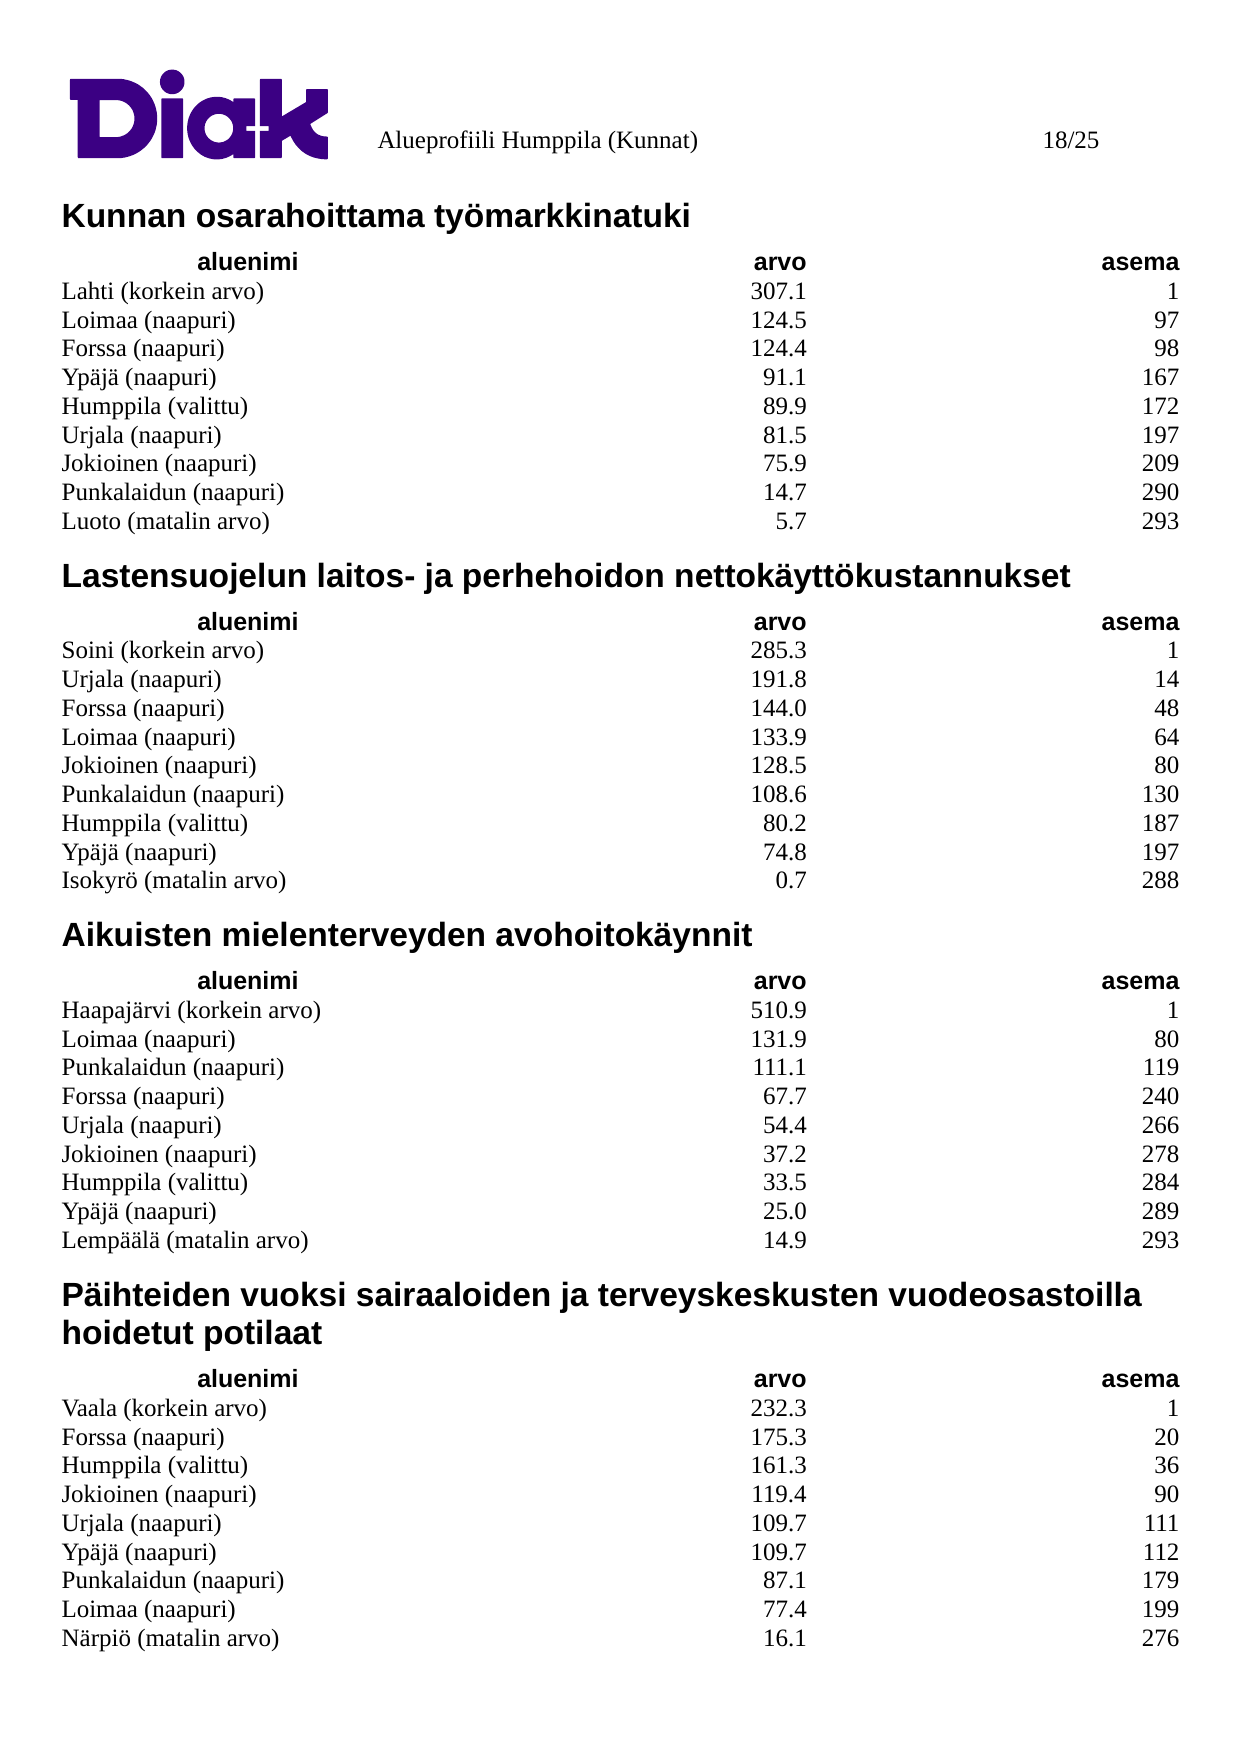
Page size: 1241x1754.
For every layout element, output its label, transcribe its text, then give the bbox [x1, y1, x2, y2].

table_cell 108.6 [434, 779, 806, 808]
table_cell 197 [806, 837, 1179, 866]
table_cell Punkalaidun (naapuri) [61, 477, 434, 506]
table_cell Ypäjä (naapuri) [61, 1196, 434, 1225]
table_cell 510.9 [434, 995, 806, 1024]
table_cell 14.7 [434, 477, 806, 506]
table_cell Urjala (naapuri) [61, 1110, 434, 1139]
table_cell 124.4 [434, 334, 806, 362]
table_cell 307.1 [434, 276, 806, 305]
table_cell 97 [806, 305, 1179, 333]
table_cell Urjala (naapuri) [61, 1508, 434, 1537]
table_header asema [806, 966, 1179, 995]
table_cell Forssa (naapuri) [61, 1422, 434, 1451]
table_cell 64 [806, 722, 1179, 751]
table_cell Jokioinen (naapuri) [61, 1479, 434, 1508]
table_cell 278 [806, 1139, 1179, 1167]
table_cell Forssa (naapuri) [61, 1081, 434, 1110]
table_cell Ypäjä (naapuri) [61, 837, 434, 866]
table_cell 179 [806, 1566, 1179, 1594]
table_cell 197 [806, 420, 1179, 448]
table_cell 187 [806, 808, 1179, 837]
table_cell 119.4 [434, 1479, 806, 1508]
table_cell Humppila (valittu) [61, 808, 434, 837]
table_cell 80.2 [434, 808, 806, 837]
table_cell 33.5 [434, 1168, 806, 1196]
table_cell 266 [806, 1110, 1179, 1139]
subtitle Päihteiden vuoksi sairaaloiden ja terveyskeskusten vuodeosastoilla hoidetut potilaat [61, 1274, 1179, 1352]
table_cell 67.7 [434, 1081, 806, 1110]
table_cell Urjala (naapuri) [61, 420, 434, 448]
table_cell 199 [806, 1594, 1179, 1623]
table_cell Ypäjä (naapuri) [61, 1537, 434, 1566]
table_cell 20 [806, 1422, 1179, 1451]
table_header arvo [434, 966, 806, 995]
table_cell 77.4 [434, 1594, 806, 1623]
table_cell Loimaa (naapuri) [61, 722, 434, 751]
table_cell 293 [806, 506, 1179, 535]
table_cell 36 [806, 1451, 1179, 1479]
table_cell 37.2 [434, 1139, 806, 1167]
subtitle Aikuisten mielenterveyden avohoitokäynnit [61, 915, 1179, 954]
subtitle Kunnan osarahoittama työmarkkinatuki [61, 196, 1179, 235]
table_cell 288 [806, 866, 1179, 894]
table_cell 133.9 [434, 722, 806, 751]
table_cell Forssa (naapuri) [61, 693, 434, 722]
table_cell 0.7 [434, 866, 806, 894]
table_cell 5.7 [434, 506, 806, 535]
table_cell Ypäjä (naapuri) [61, 362, 434, 391]
table_cell 209 [806, 449, 1179, 477]
table_cell Humppila (valittu) [61, 1451, 434, 1479]
table_header asema [806, 247, 1179, 276]
table_header aluenimi [61, 247, 434, 276]
table_cell 90 [806, 1479, 1179, 1508]
table_cell Urjala (naapuri) [61, 664, 434, 693]
table_cell 232.3 [434, 1393, 806, 1422]
table_cell 91.1 [434, 362, 806, 391]
table_cell 290 [806, 477, 1179, 506]
table_cell Punkalaidun (naapuri) [61, 779, 434, 808]
table_cell 80 [806, 1024, 1179, 1052]
table_cell 48 [806, 693, 1179, 722]
table_cell Humppila (valittu) [61, 1168, 434, 1196]
table_header arvo [434, 607, 806, 636]
table_header asema [806, 1364, 1179, 1393]
table_cell 14.9 [434, 1225, 806, 1254]
table_cell 172 [806, 391, 1179, 420]
table_cell Loimaa (naapuri) [61, 1024, 434, 1052]
table_cell 75.9 [434, 449, 806, 477]
table_cell Loimaa (naapuri) [61, 305, 434, 333]
table_cell 167 [806, 362, 1179, 391]
table_cell 289 [806, 1196, 1179, 1225]
table_cell 87.1 [434, 1566, 806, 1594]
table_cell 111 [806, 1508, 1179, 1537]
table_cell Jokioinen (naapuri) [61, 1139, 434, 1167]
table_cell 131.9 [434, 1024, 806, 1052]
table_cell 111.1 [434, 1053, 806, 1081]
table_cell 1 [806, 276, 1179, 305]
table_header aluenimi [61, 1364, 434, 1393]
table_cell 191.8 [434, 664, 806, 693]
table_cell 81.5 [434, 420, 806, 448]
table_cell Punkalaidun (naapuri) [61, 1053, 434, 1081]
table_cell 276 [806, 1623, 1179, 1652]
table_cell 109.7 [434, 1508, 806, 1537]
table_cell Isokyrö (matalin arvo) [61, 866, 434, 894]
table_header arvo [434, 247, 806, 276]
table_cell 112 [806, 1537, 1179, 1566]
table_cell 130 [806, 779, 1179, 808]
table_cell 98 [806, 334, 1179, 362]
table_cell 285.3 [434, 636, 806, 664]
table_cell 284 [806, 1168, 1179, 1196]
table_cell 14 [806, 664, 1179, 693]
table_cell Punkalaidun (naapuri) [61, 1566, 434, 1594]
table_cell Vaala (korkein arvo) [61, 1393, 434, 1422]
table_cell 293 [806, 1225, 1179, 1254]
table_cell Soini (korkein arvo) [61, 636, 434, 664]
table_cell 144.0 [434, 693, 806, 722]
table_header aluenimi [61, 966, 434, 995]
table_cell 161.3 [434, 1451, 806, 1479]
table_cell 80 [806, 751, 1179, 779]
table_cell 1 [806, 1393, 1179, 1422]
table_cell 1 [806, 636, 1179, 664]
table_cell 109.7 [434, 1537, 806, 1566]
table_header arvo [434, 1364, 806, 1393]
table_header asema [806, 607, 1179, 636]
table_cell 25.0 [434, 1196, 806, 1225]
table_cell 54.4 [434, 1110, 806, 1139]
table_cell 175.3 [434, 1422, 806, 1451]
table_cell Loimaa (naapuri) [61, 1594, 434, 1623]
table_cell 240 [806, 1081, 1179, 1110]
table_cell Lahti (korkein arvo) [61, 276, 434, 305]
table_cell 119 [806, 1053, 1179, 1081]
table_cell 1 [806, 995, 1179, 1024]
table_cell 74.8 [434, 837, 806, 866]
table_cell Humppila (valittu) [61, 391, 434, 420]
table_cell 124.5 [434, 305, 806, 333]
table_cell Luoto (matalin arvo) [61, 506, 434, 535]
table_cell Haapajärvi (korkein arvo) [61, 995, 434, 1024]
table_cell 128.5 [434, 751, 806, 779]
table_header aluenimi [61, 607, 434, 636]
table_cell Närpiö (matalin arvo) [61, 1623, 434, 1652]
table_cell Lempäälä (matalin arvo) [61, 1225, 434, 1254]
subtitle Lastensuojelun laitos- ja perhehoidon nettokäyttökustannukset [61, 556, 1179, 594]
table_cell Jokioinen (naapuri) [61, 751, 434, 779]
table_cell Jokioinen (naapuri) [61, 449, 434, 477]
table_cell 89.9 [434, 391, 806, 420]
table_cell 16.1 [434, 1623, 806, 1652]
table_cell Forssa (naapuri) [61, 334, 434, 362]
